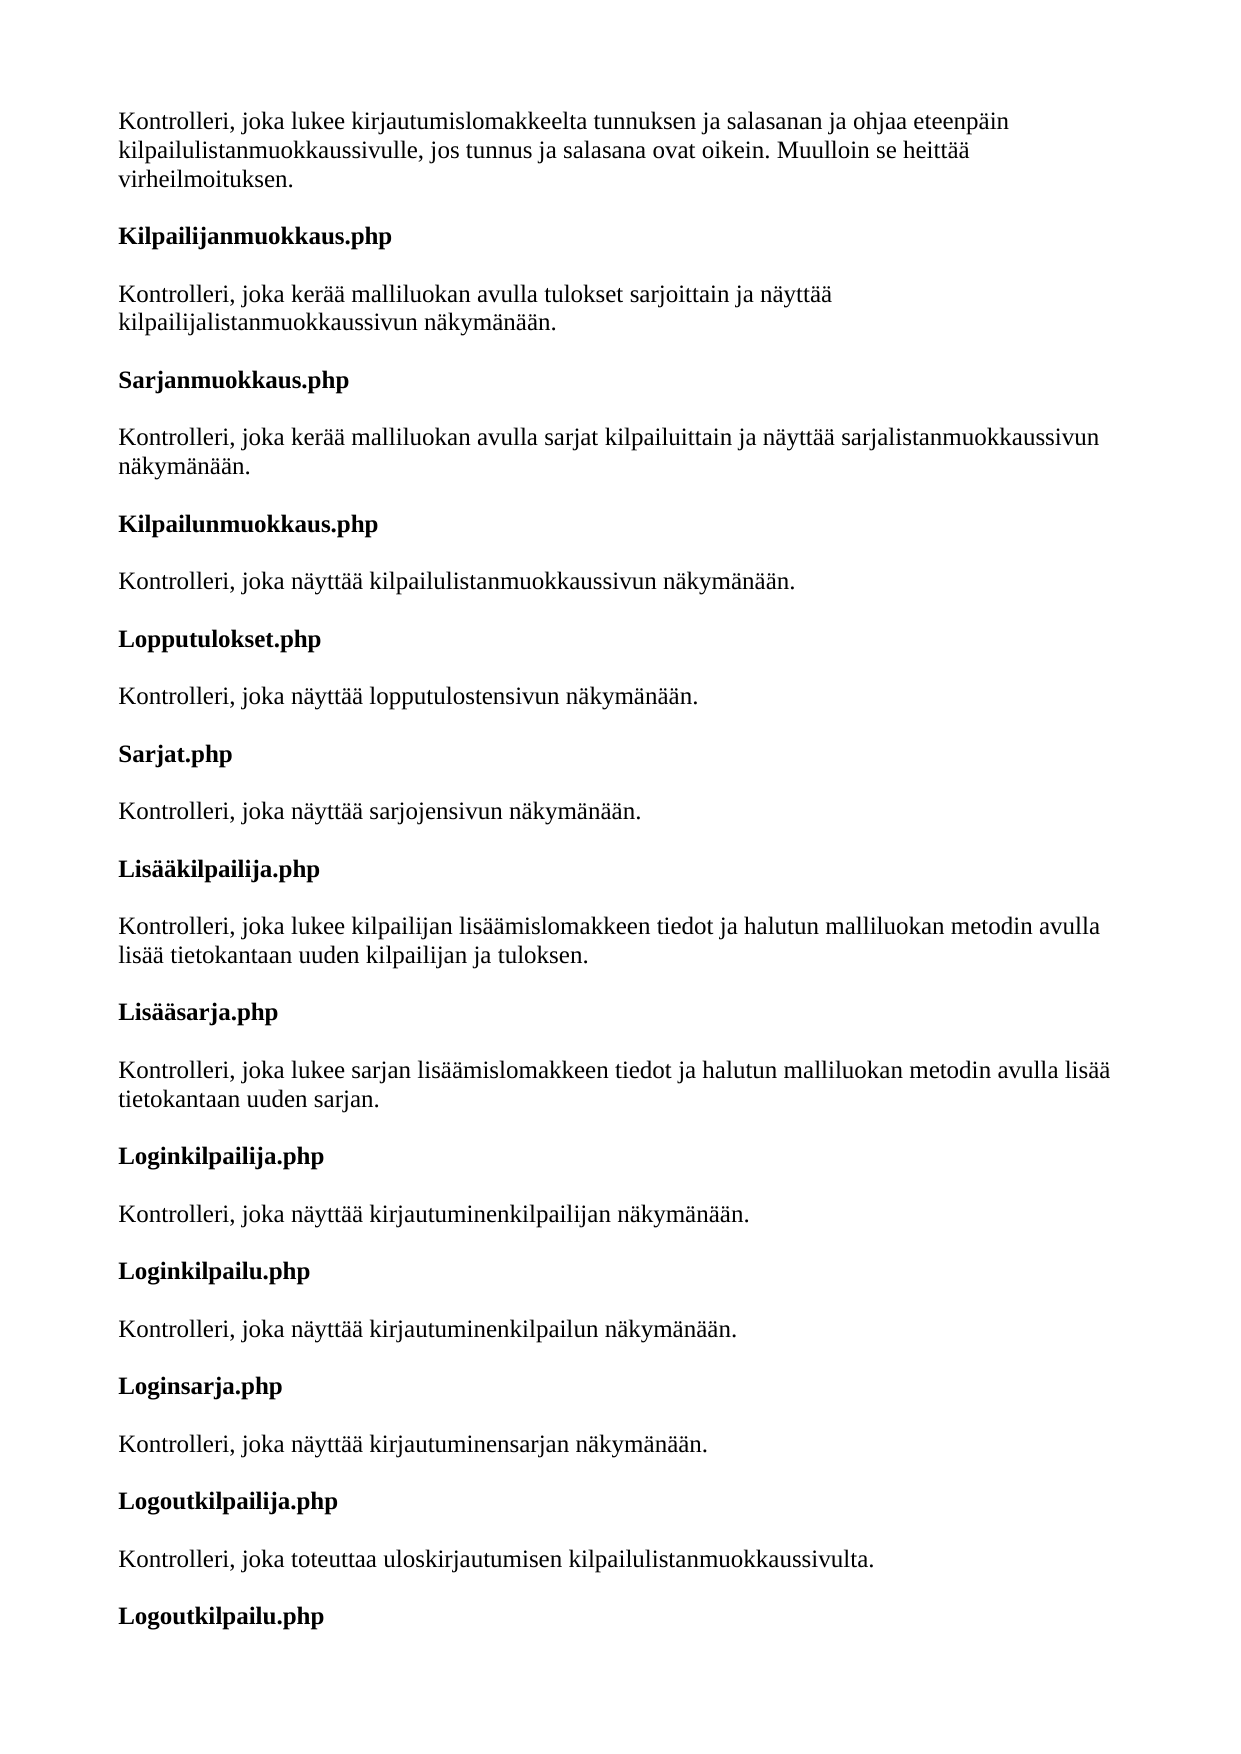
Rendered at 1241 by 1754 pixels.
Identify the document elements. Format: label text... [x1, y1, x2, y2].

text Kontrolleri, joka toteuttaa uloskirjautumisen kilpailulistanmuokkaussivulta. [118, 1544, 1122, 1572]
text Kontrolleri, joka näyttää sarjojensivun näkymänään. [118, 796, 1122, 825]
text Logoutkilpailu.php [118, 1601, 1122, 1630]
text Kontrolleri, joka lukee kilpailijan lisäämislomakkeen tiedot ja halutun malliluokan metodin avulla lisää tietokantaan uuden kilpailijan ja tuloksen. [118, 911, 1122, 969]
text Kontrolleri, joka kerää malliluokan avulla tulokset sarjoittain ja näyttää kilpailijalistanmuokkaussivun näkymänään. [118, 279, 1122, 336]
text Kontrolleri, joka näyttää kirjautuminensarjan näkymänään. [118, 1429, 1122, 1457]
text Kontrolleri, joka näyttää lopputulostensivun näkymänään. [118, 681, 1122, 710]
text Lisääkilpailija.php [118, 854, 1122, 882]
text Kontrolleri, joka näyttää kirjautuminenkilpailun näkymänään. [118, 1314, 1122, 1342]
text Kontrolleri, joka näyttää kilpailulistanmuokkaussivun näkymänään. [118, 566, 1122, 595]
text Loginkilpailu.php [118, 1256, 1122, 1285]
text Kontrolleri, joka lukee sarjan lisäämislomakkeen tiedot ja halutun malliluokan metodin avulla lisää tietokantaan uuden sarjan. [118, 1055, 1122, 1112]
text Lopputulokset.php [118, 624, 1122, 652]
text Kilpailunmuokkaus.php [118, 509, 1122, 537]
text Loginkilpailija.php [118, 1141, 1122, 1170]
text Logoutkilpailija.php [118, 1486, 1122, 1515]
text Kontrolleri, joka näyttää kirjautuminenkilpailijan näkymänään. [118, 1199, 1122, 1227]
text Loginsarja.php [118, 1371, 1122, 1400]
text Lisääsarja.php [118, 997, 1122, 1026]
text Sarjat.php [118, 739, 1122, 767]
text Kontrolleri, joka kerää malliluokan avulla sarjat kilpailuittain ja näyttää sarjalistanmuokkaussivun näkymänään. [118, 422, 1122, 480]
text Sarjanmuokkaus.php [118, 365, 1122, 394]
text Kilpailijanmuokkaus.php [118, 221, 1122, 250]
text Kontrolleri, joka lukee kirjautumislomakkeelta tunnuksen ja salasanan ja ohjaa eteenpäin kilpailulistanmuokkaussivulle, jos tunnus ja salasana ovat oikein. Muulloin se heittää virheilmoituksen. [118, 106, 1122, 192]
